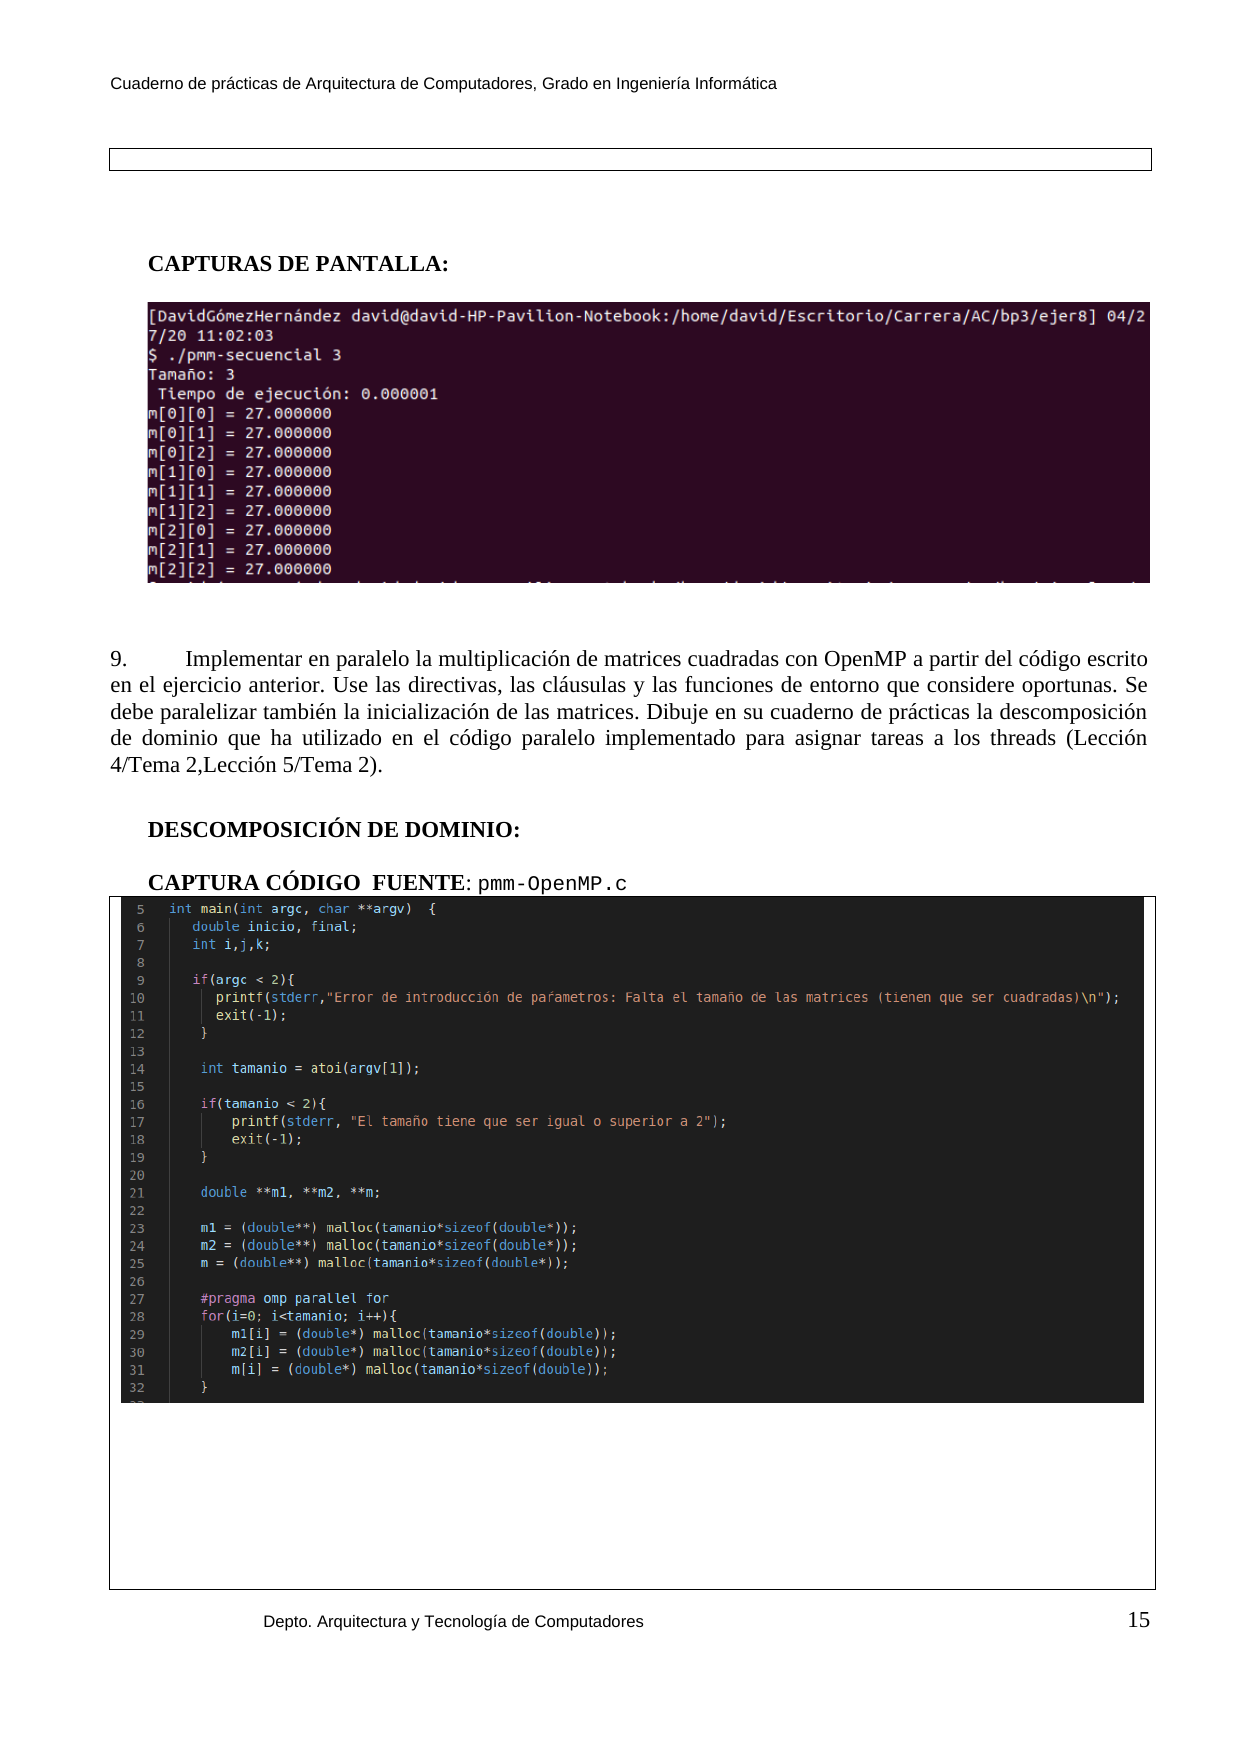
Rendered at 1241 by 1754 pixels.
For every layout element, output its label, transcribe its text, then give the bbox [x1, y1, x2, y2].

text CAPTURAS DE PANTALLA: [148, 250, 1150, 276]
table_header [110, 897, 1155, 1589]
picture [121, 897, 1144, 1403]
text CAPTURA CÓDIGO FUENTE: pmm-OpenMP.c [148, 868, 1150, 896]
text DESCOMPOSICIÓN DE DOMINIO: [148, 816, 1150, 842]
table_header [110, 149, 1151, 170]
list Implementar en paralelo la multiplicación de matrices cuadradas con OpenMP a partir del código escrito en el ejercicio anterior. Use las directivas, las cláusulas y las funciones de entorno que considere oportunas. Se debe paralelizar también la inicialización de las matrices. Dibuje en su cuaderno de prácticas la descomposición de dominio que ha utilizado en el código paralelo implementado para asignar tareas a los threads (Lección 4/Tema 2,Lección 5/Tema 2). [110, 645, 1150, 777]
picture [147, 302, 1150, 583]
